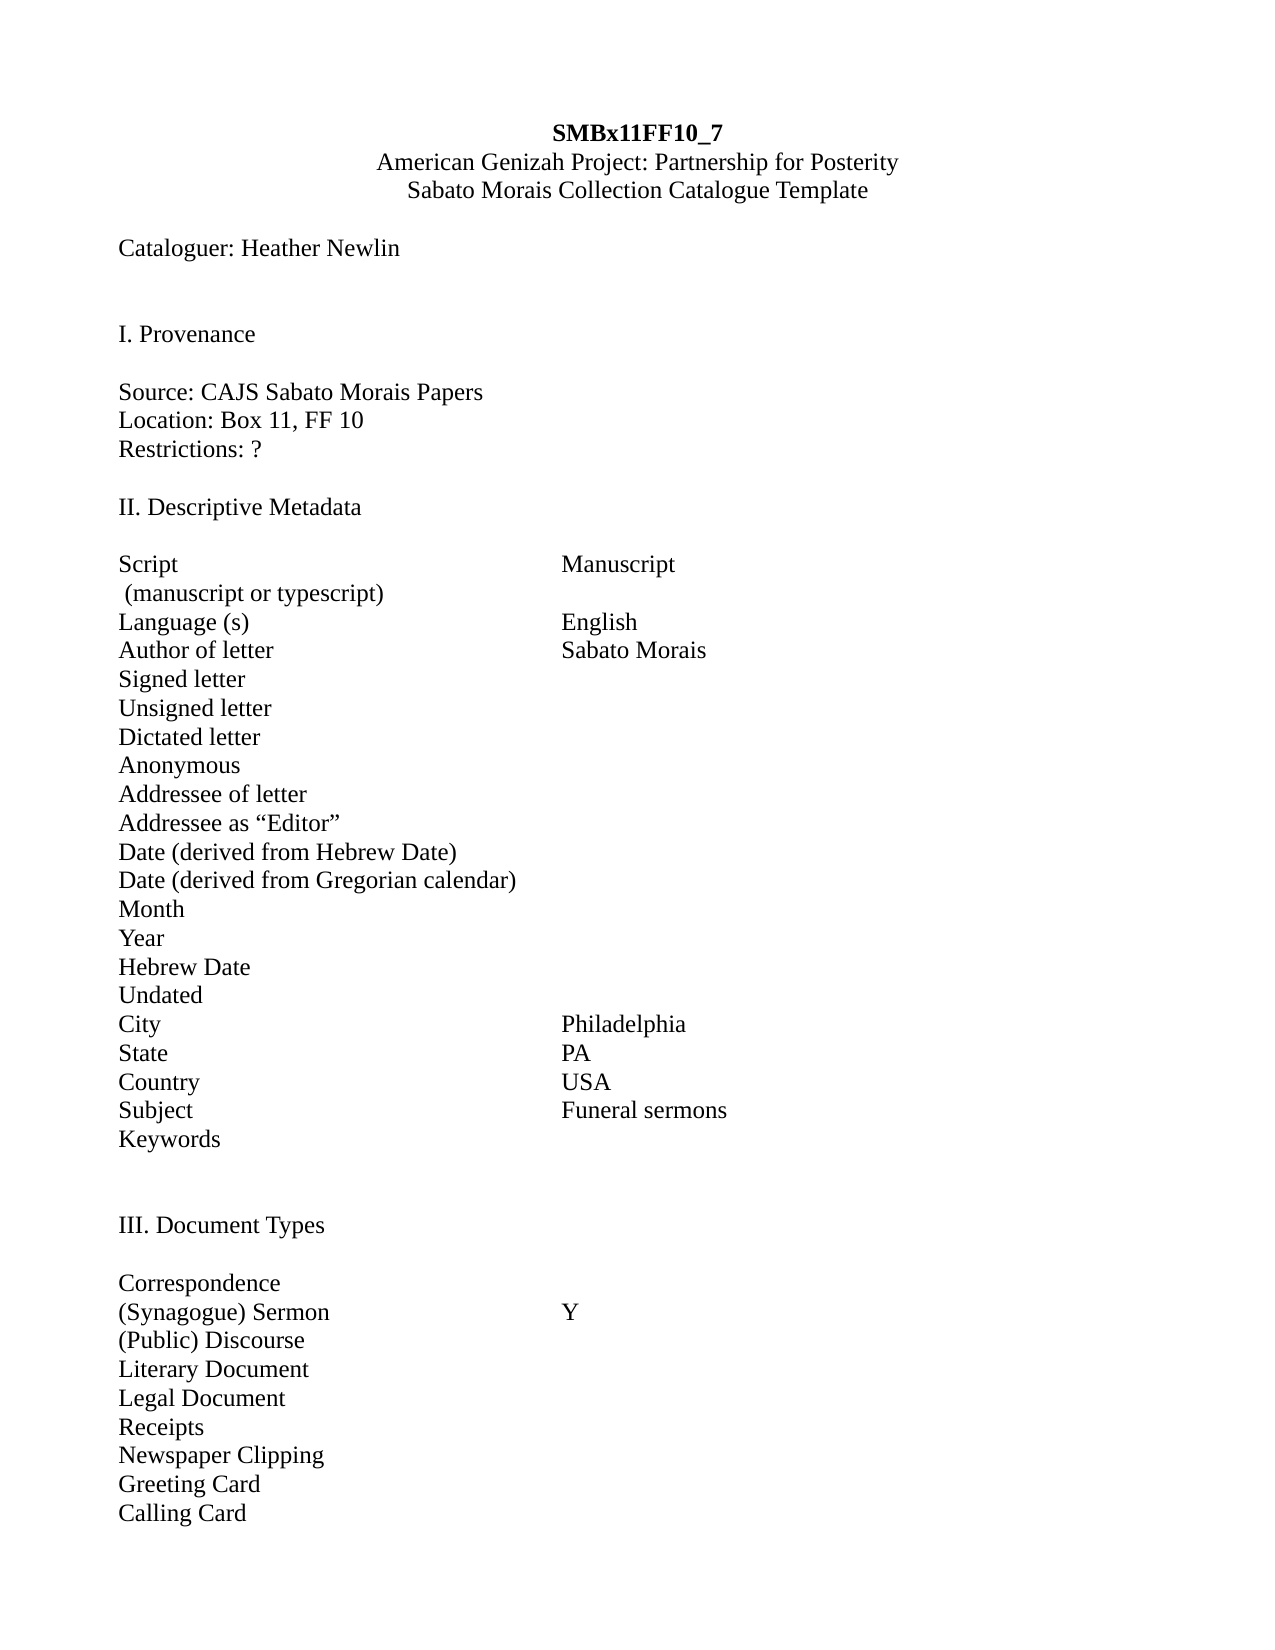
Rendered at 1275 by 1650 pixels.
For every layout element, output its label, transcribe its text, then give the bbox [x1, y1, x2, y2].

text State PA [118, 1038, 1157, 1067]
text American Genizah Project: Partnership for Posterity [118, 147, 1157, 176]
text Unsigned letter [118, 693, 1157, 722]
text Calling Card [118, 1498, 1157, 1527]
text (Synagogue) Sermon Y [118, 1297, 1157, 1326]
text Hebrew Date [118, 952, 1157, 981]
text Greeting Card [118, 1469, 1157, 1498]
text Newspaper Clipping [118, 1441, 1157, 1469]
text III. Document Types [118, 1211, 1157, 1239]
text II. Descriptive Metadata [118, 492, 1157, 521]
text Language (s) English [118, 607, 1157, 636]
text Country USA [118, 1067, 1157, 1096]
text Legal Document [118, 1383, 1157, 1412]
text Year [118, 923, 1157, 952]
text Dictated letter [118, 722, 1157, 751]
text Sabato Morais Collection Catalogue Template [118, 176, 1157, 204]
text Location: Box 11, FF 10 [118, 406, 1157, 434]
text I. Provenance [118, 319, 1157, 348]
text Cataloguer: Heather Newlin [118, 233, 1157, 262]
text Signed letter [118, 664, 1157, 693]
text SMBx11FF10_7 [118, 118, 1157, 147]
text Keywords [118, 1124, 1157, 1153]
text (manuscript or typescript) [118, 578, 1157, 607]
text Month [118, 894, 1157, 923]
text Script Manuscript [118, 549, 1157, 578]
text Restrictions: ? [118, 434, 1157, 463]
text City Philadelphia [118, 1009, 1157, 1038]
text Correspondence [118, 1268, 1157, 1297]
text Receipts [118, 1412, 1157, 1441]
text Literary Document [118, 1354, 1157, 1383]
text Author of letter Sabato Morais [118, 636, 1157, 664]
text Undated [118, 981, 1157, 1009]
text Addressee of letter [118, 779, 1157, 808]
text Subject Funeral sermons [118, 1096, 1157, 1124]
text Addressee as “Editor” [118, 808, 1157, 837]
text Date (derived from Gregorian calendar) [118, 866, 1157, 894]
text (Public) Discourse [118, 1326, 1157, 1354]
text Anonymous [118, 751, 1157, 779]
text Date (derived from Hebrew Date) [118, 837, 1157, 866]
text Source: CAJS Sabato Morais Papers [118, 377, 1157, 406]
